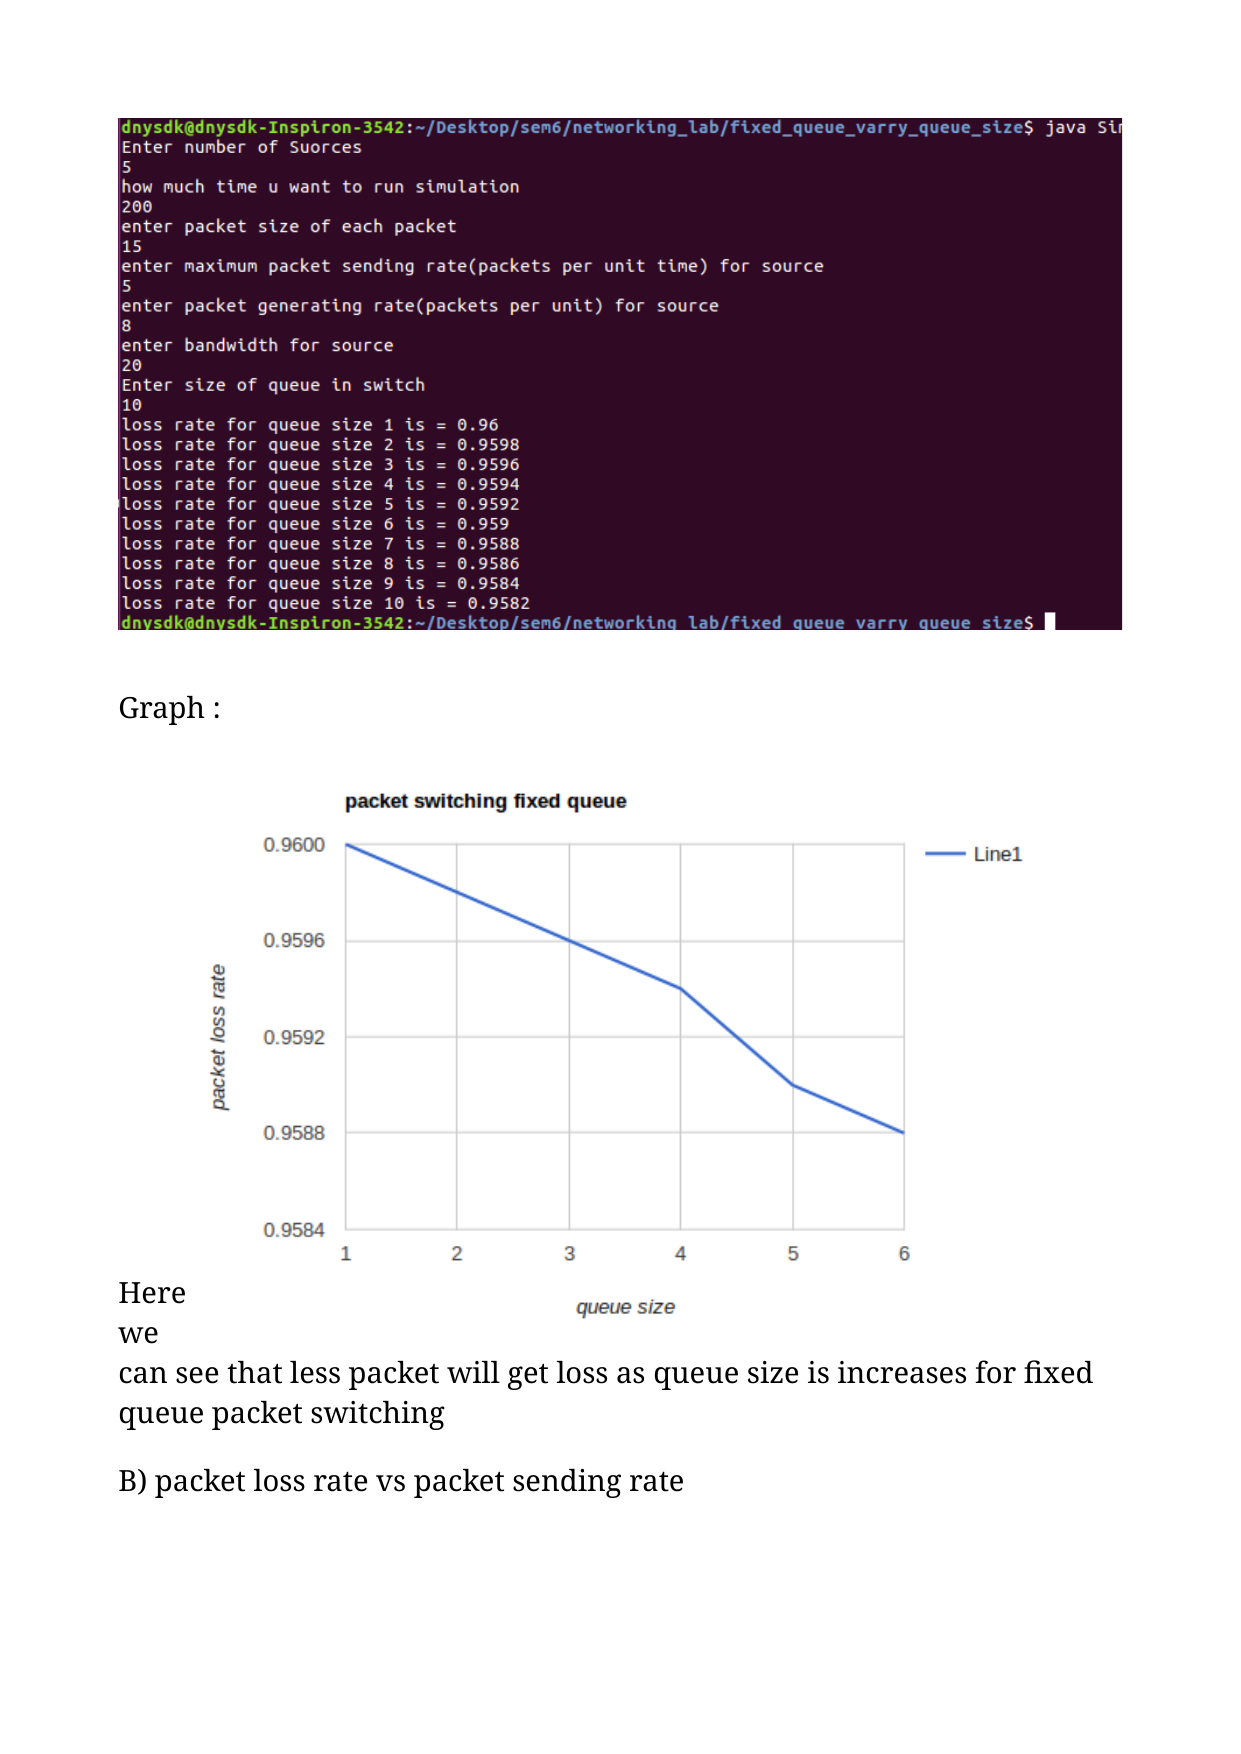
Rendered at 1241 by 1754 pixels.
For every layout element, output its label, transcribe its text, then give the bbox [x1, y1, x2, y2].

text Here we can see that less packet will get loss as queue size is increases for fixed queue packet switching [118, 1273, 1122, 1432]
text Graph : [118, 687, 1122, 727]
picture [118, 118, 1123, 630]
text B) packet loss rate vs packet sending rate [118, 1460, 1122, 1500]
picture [195, 784, 1045, 1328]
